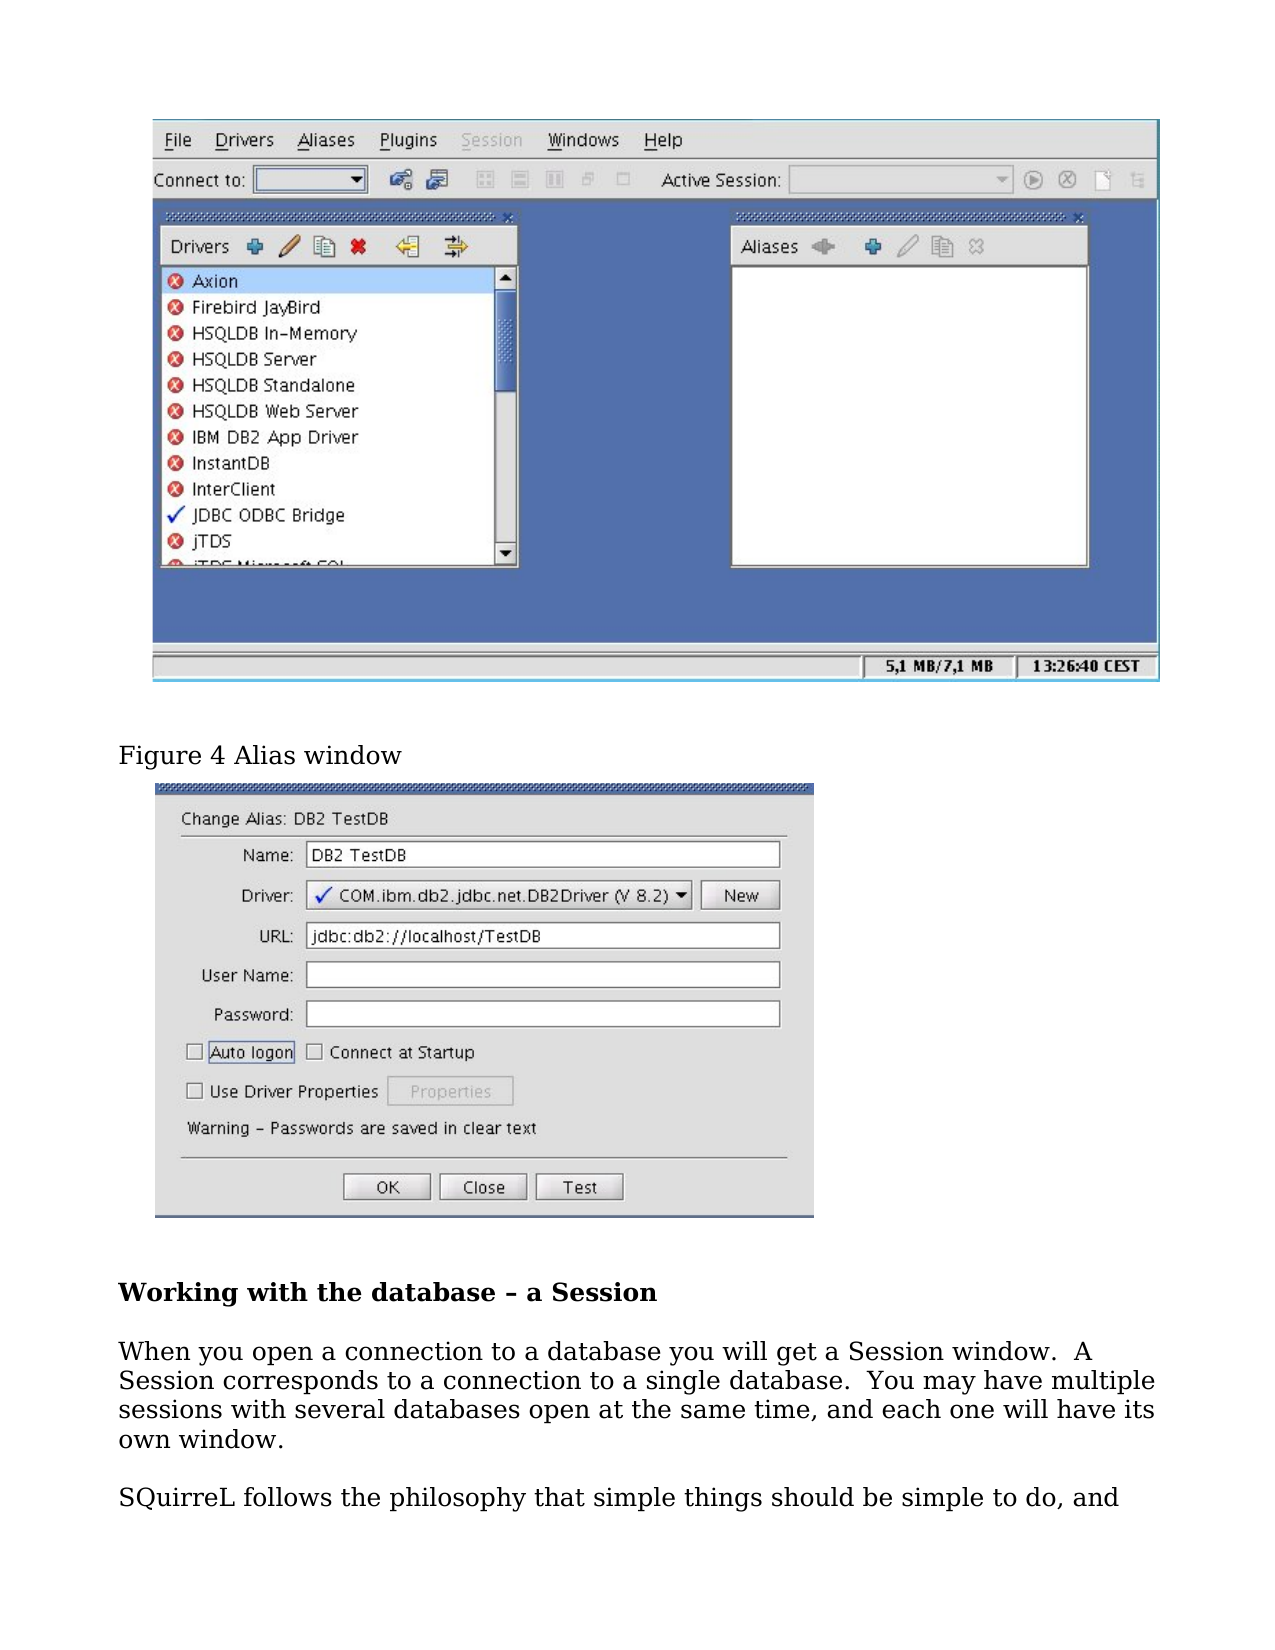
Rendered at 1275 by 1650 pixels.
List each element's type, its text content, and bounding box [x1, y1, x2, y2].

picture [152, 119, 1160, 682]
text Working with the database – a Session [118, 1278, 1157, 1308]
text SQuirreL follows the philosophy that simple things should be simple to do, and [118, 1483, 1157, 1513]
text When you open a connection to a database you will get a Session window. A Session corresponds to a connection to a single database. You may have multiple sessions with several databases open at the same time, and each one will have its own window. [118, 1337, 1157, 1454]
text Figure 4 Alias window [118, 741, 1157, 771]
picture [155, 783, 814, 1218]
